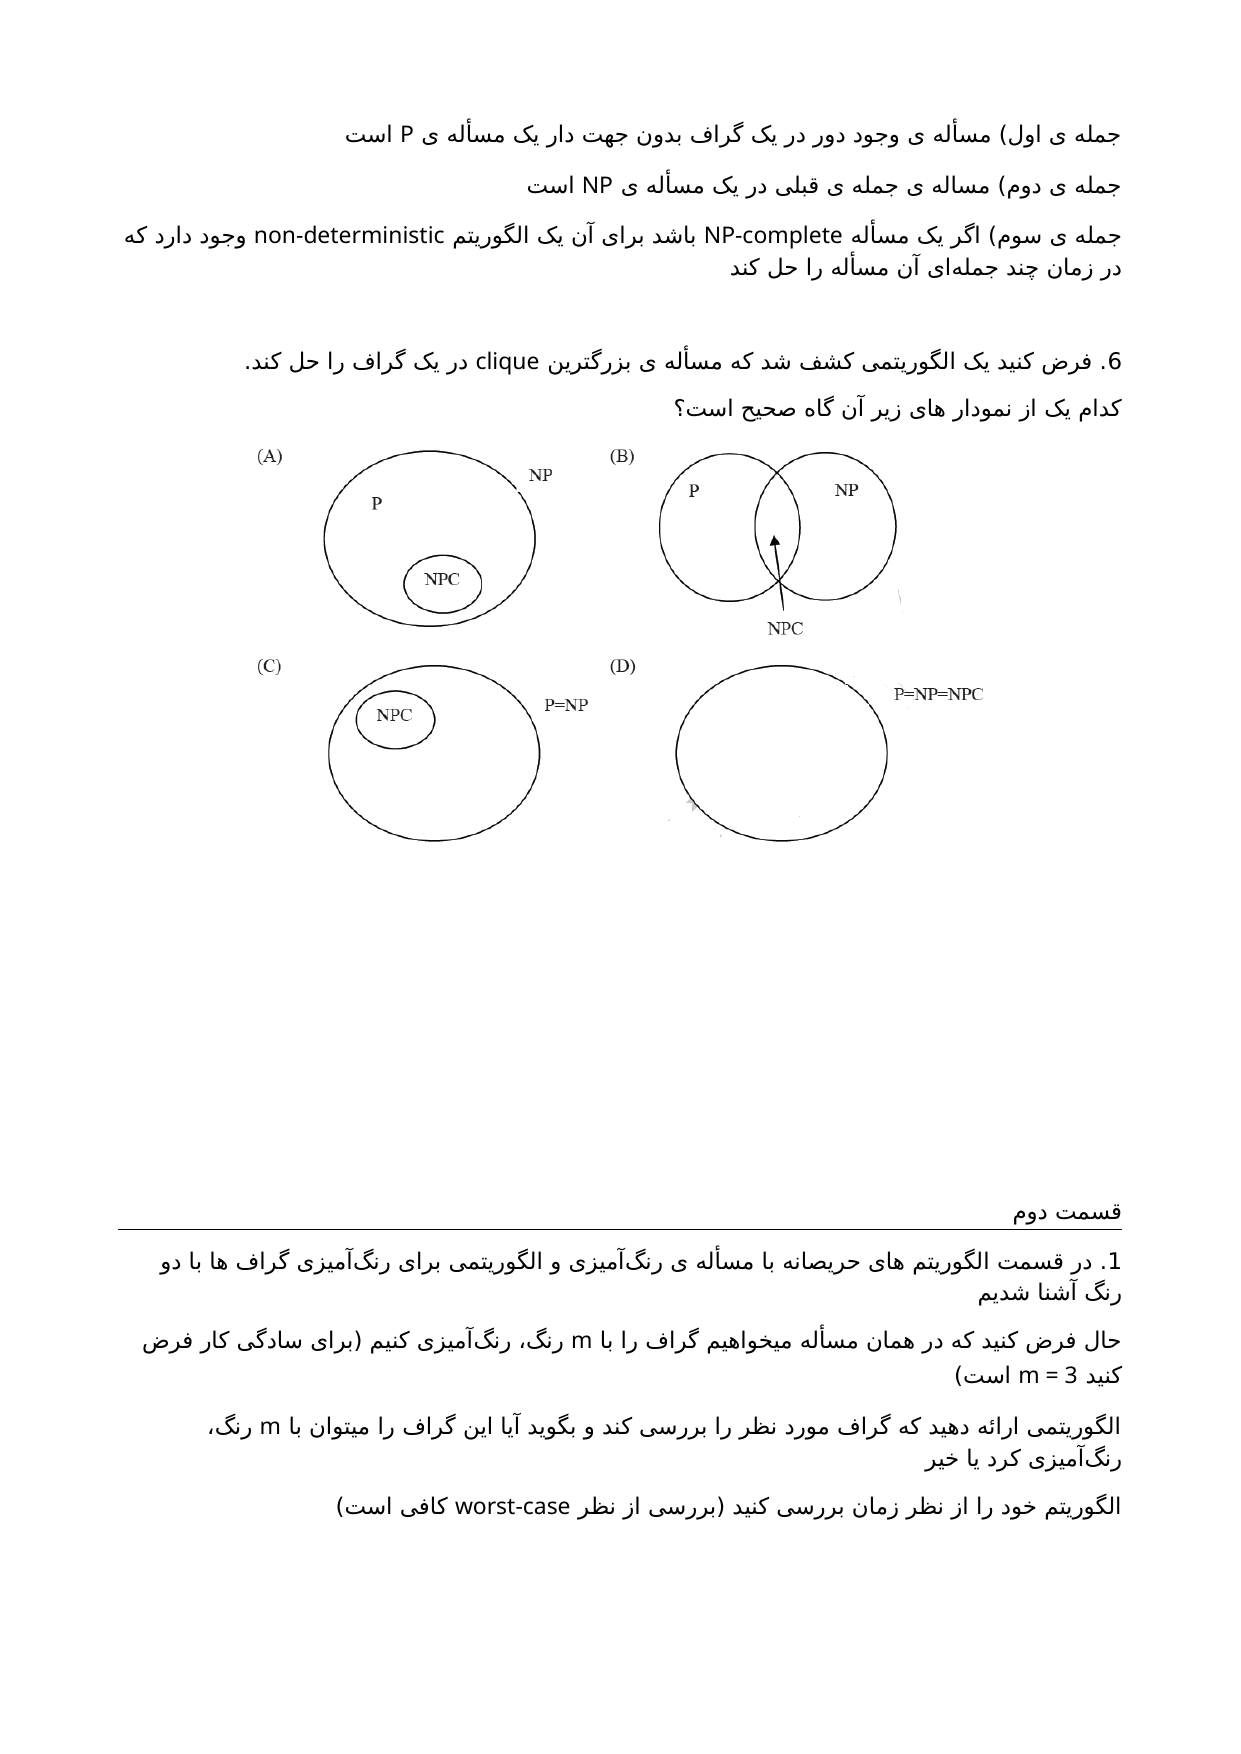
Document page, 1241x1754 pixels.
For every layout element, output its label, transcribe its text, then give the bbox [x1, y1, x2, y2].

text کدام یک از نمودار های زیر آن گاه صحیح است؟ [118, 395, 1122, 422]
picture [249, 440, 992, 850]
text 1. در قسمت الگوریتم های حریصانه با مسأله ی رنگ‌آمیزی و الگوریتمی برای رنگ‌آمیزی گراف ها با دو رنگ آشنا شدیم [118, 1248, 1122, 1305]
text قسمت دوم [118, 1198, 1122, 1229]
text جمله ی اول) مسأله ی وجود دور در یک گراف بدون جهت دار یک مسأله ی P است [118, 118, 1122, 149]
text جمله ی سوم) اگر یک مسأله NP-complete باشد برای آن یک الگوریتم non-deterministic وجود دارد که در زمان چند جمله‌ای آن مسأله را حل کند [118, 219, 1122, 281]
text الگوریتمی ارائه دهید که گراف مورد نظر را بررسی کند و بگوید آیا این گراف را میتوان با m رنگ، رنگ‌آمیزی کرد یا خیر [118, 1409, 1122, 1471]
text جمله ی دوم) مساله ی جمله ی قبلی در یک مسأله ی NP است [118, 169, 1122, 200]
text حال فرض کنید که در همان مسأله میخواهیم گراف را با m رنگ، رنگ‌آمیزی کنیم (برای سادگی کار فرض کنید m = 3 است) [118, 1324, 1122, 1390]
text الگوریتم خود را از نظر زمان بررسی کنید (بررسی از نظر worst-case کافی است) [118, 1490, 1122, 1521]
text 6. فرض کنید یک الگوریتمی کشف شد که مسأله ی بزرگترین clique در یک گراف را حل کند. [118, 345, 1122, 376]
